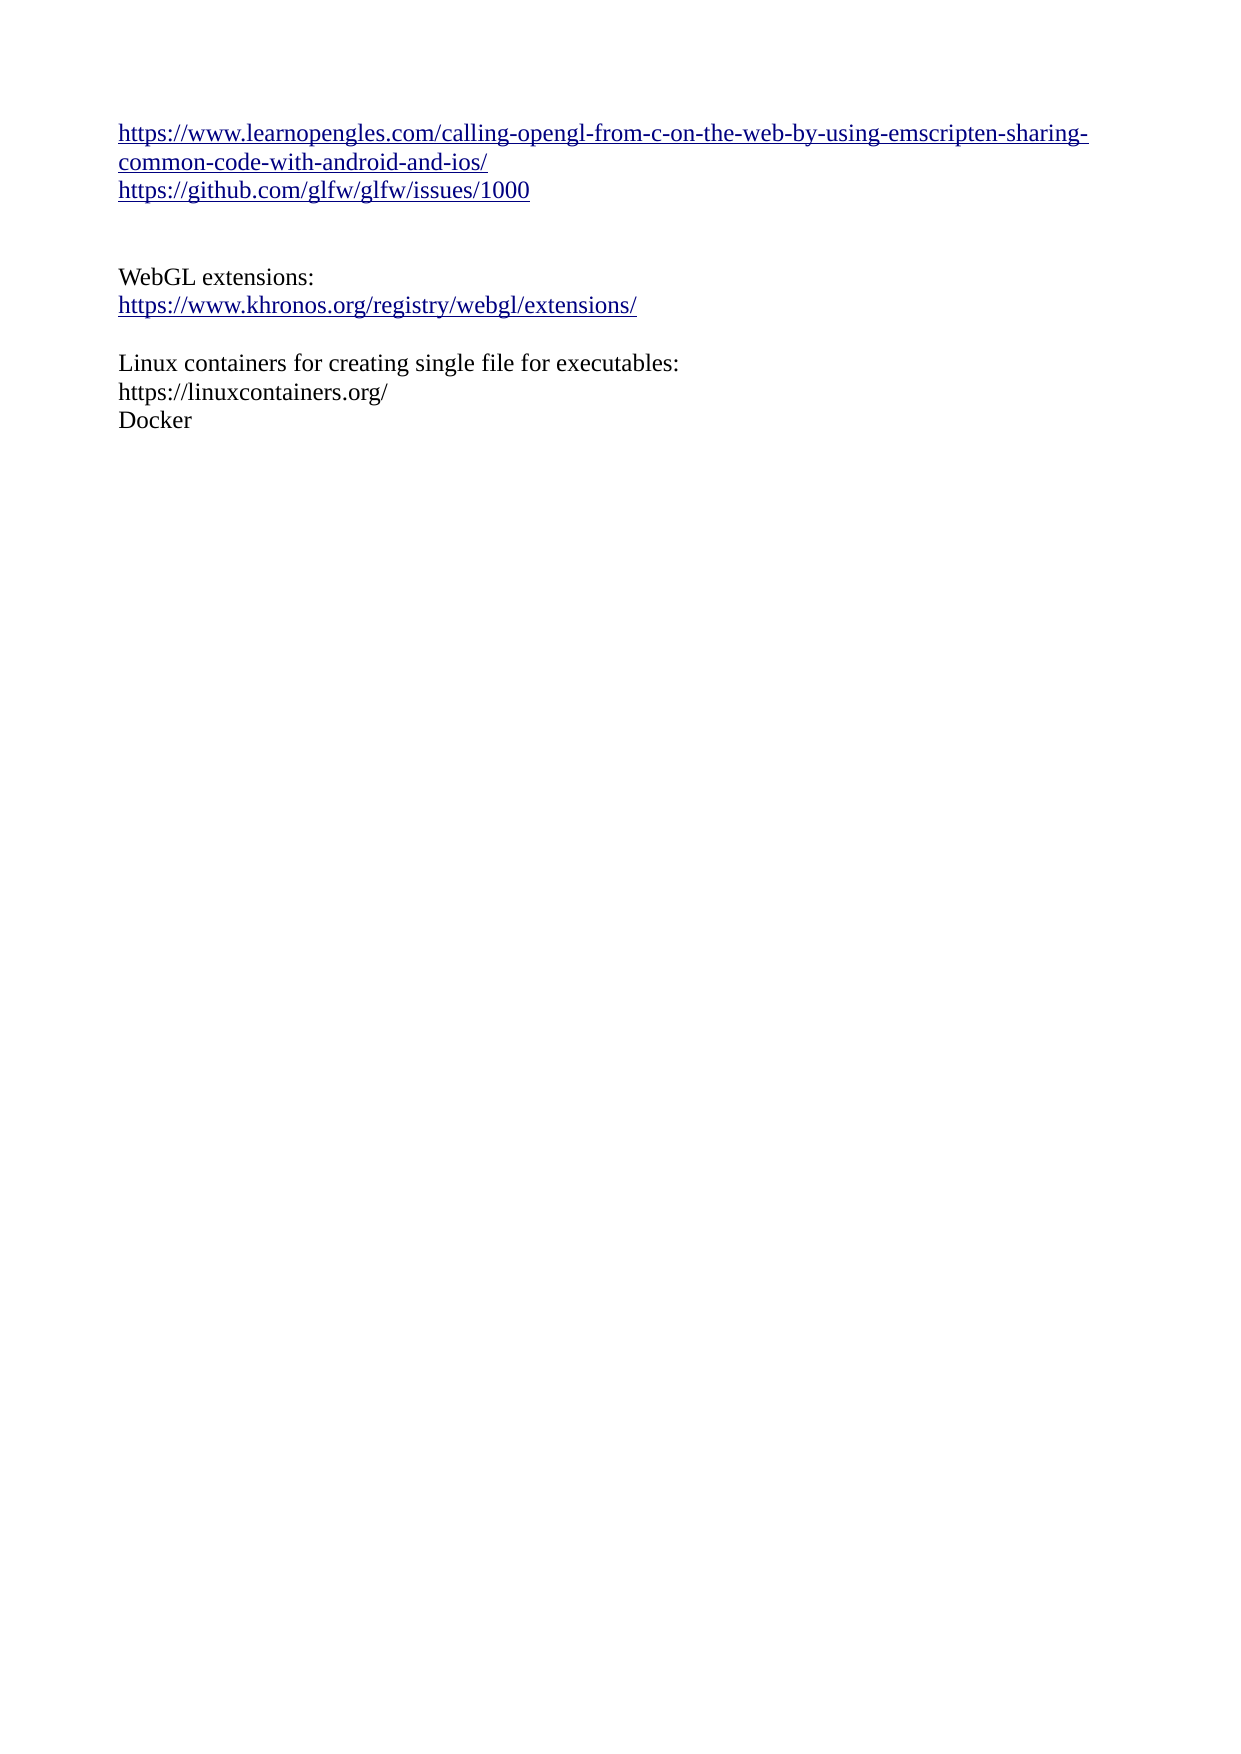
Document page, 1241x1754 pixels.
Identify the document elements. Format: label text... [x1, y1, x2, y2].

text WebGL extensions: [118, 262, 1122, 291]
text https://linuxcontainers.org/ [118, 377, 1122, 406]
text Linux containers for creating single file for executables: [118, 348, 1122, 377]
text https://www.learnopengles.com/calling-opengl-from-c-on-the-web-by-using-emscripten-sharing-common-code-with-android-and-ios/ [118, 118, 1122, 176]
text https://www.khronos.org/registry/webgl/extensions/ [118, 291, 1122, 319]
text https://github.com/glfw/glfw/issues/1000 [118, 176, 1122, 204]
text Docker [118, 406, 1122, 434]
